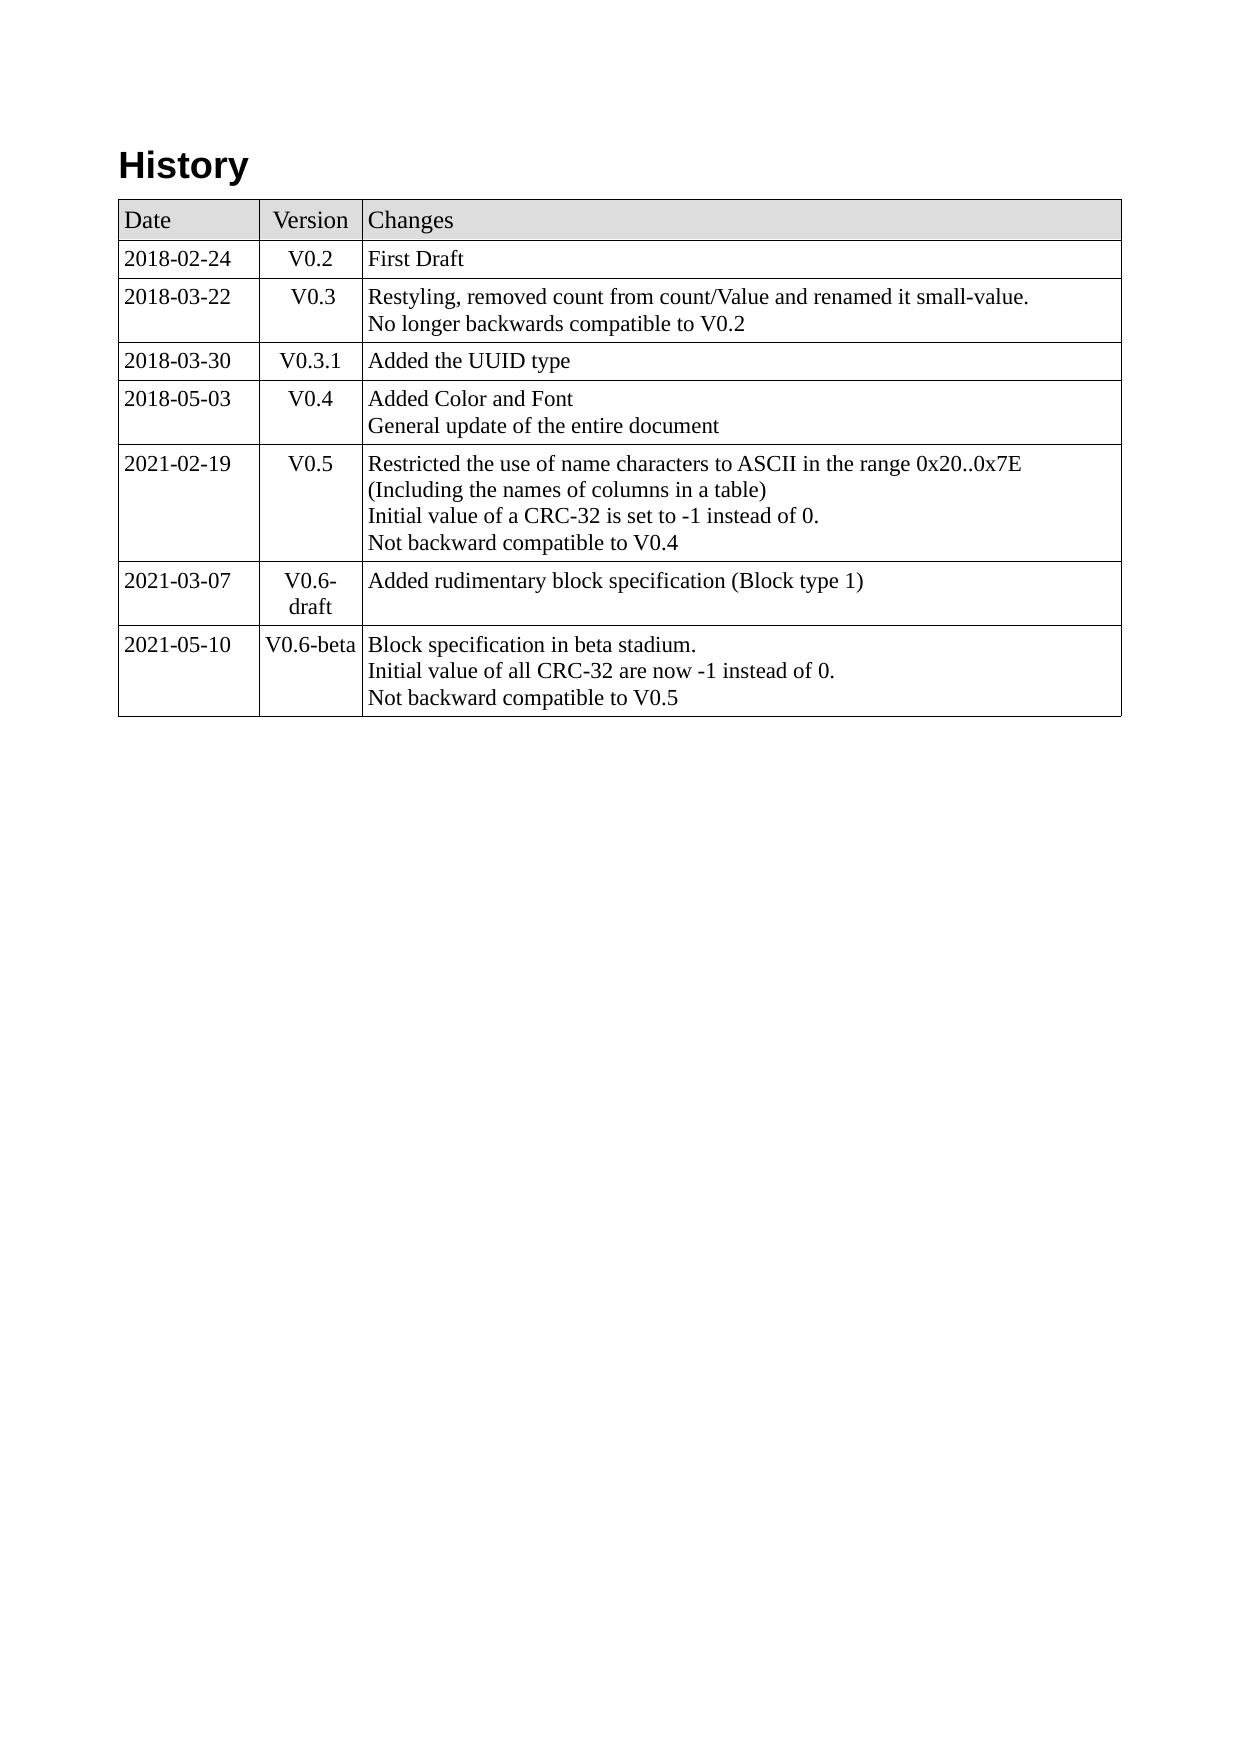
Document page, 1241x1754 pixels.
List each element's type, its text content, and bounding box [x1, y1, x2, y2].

table_cell Block specification in beta stadium. Initial value of all CRC-32 are now -1 instead of 0. Not backward compatible to V0.5 [363, 626, 1121, 716]
table_cell 2021-03-07 [119, 562, 259, 625]
table_cell V0.3 [260, 279, 362, 342]
table_header Version [260, 200, 362, 239]
table_header Date [119, 200, 259, 239]
table_cell Added rudimentary block specification (Block type 1) [363, 562, 1121, 625]
table_cell 2018-02-24 [119, 241, 259, 277]
table_cell 2018-03-30 [119, 343, 259, 380]
table_cell V0.4 [260, 381, 362, 444]
table_cell First Draft [363, 241, 1121, 277]
table_cell Restricted the use of name characters to ASCII in the range 0x20..0x7E (Including the names of columns in a table) Initial value of a CRC-32 is set to -1 instead of 0. Not backward compatible to V0.4 [363, 445, 1121, 561]
table_cell V0.6-beta [260, 626, 362, 716]
table_cell Added Color and Font General update of the entire document [363, 381, 1121, 444]
table_cell 2018-03-22 [119, 279, 259, 342]
table_header Changes [363, 200, 1121, 239]
table_cell V0.3.1 [260, 343, 362, 380]
table_cell V0.2 [260, 241, 362, 277]
table_cell Added the UUID type [363, 343, 1121, 380]
subtitle History [118, 143, 1122, 187]
table_cell 2021-02-19 [119, 445, 259, 561]
table_cell Restyling, removed count from count/Value and renamed it small-value. No longer backwards compatible to V0.2 [363, 279, 1121, 342]
table_cell 2021-05-10 [119, 626, 259, 716]
table_cell V0.5 [260, 445, 362, 561]
table_cell V0.6-draft [260, 562, 362, 625]
table_cell 2018-05-03 [119, 381, 259, 444]
